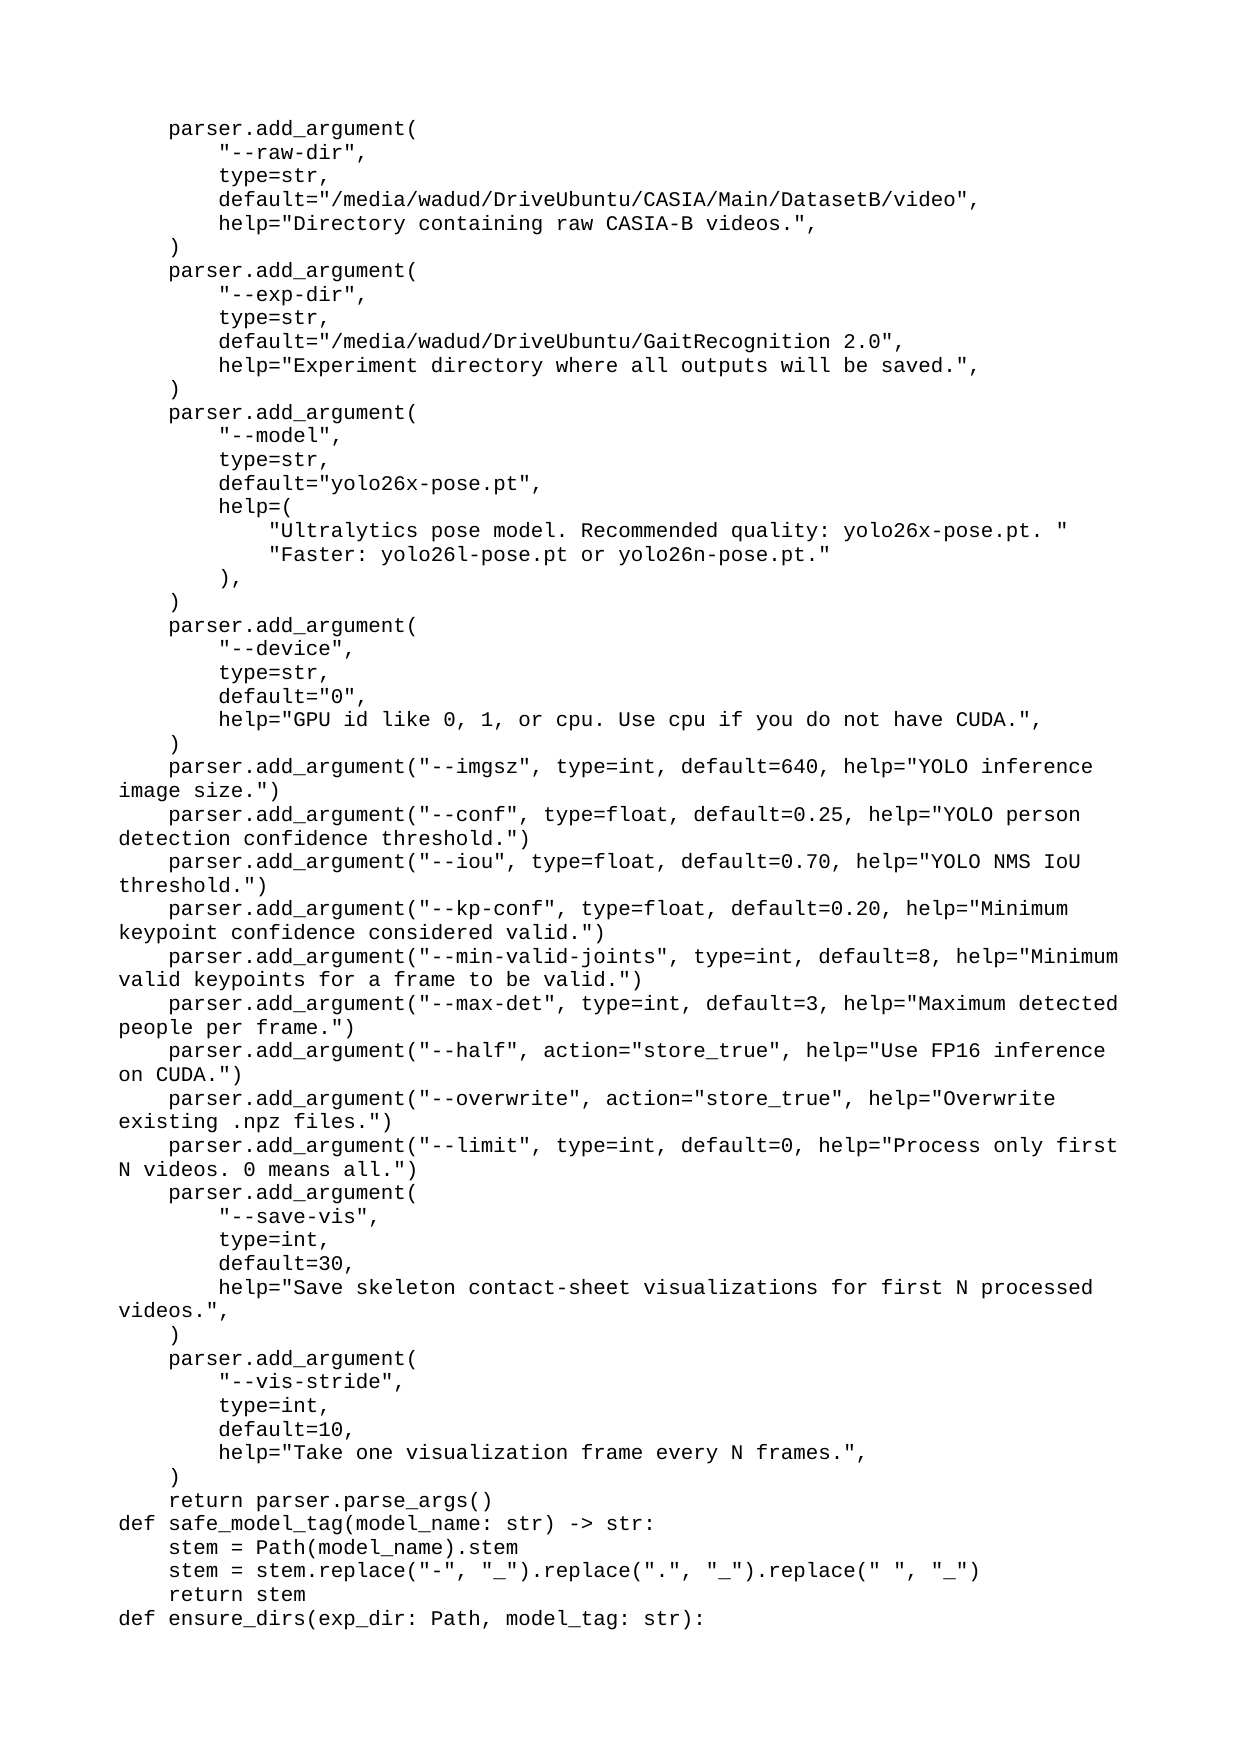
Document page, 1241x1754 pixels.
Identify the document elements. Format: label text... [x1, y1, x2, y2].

text "--save-vis", [118, 1206, 1122, 1229]
text "--model", [118, 426, 1122, 449]
text parser.add_argument("--overwrite", action="store_true", help="Overwrite existing .npz files.") [118, 1088, 1122, 1135]
text return parser.parse_args() [118, 1489, 1122, 1513]
text def ensure_dirs(exp_dir: Path, model_tag: str): [118, 1608, 1122, 1631]
text type=str, [118, 449, 1122, 473]
text parser.add_argument( [118, 615, 1122, 638]
text def safe_model_tag(model_name: str) -> str: [118, 1513, 1122, 1537]
text default="0", [118, 686, 1122, 709]
text parser.add_argument( [118, 1348, 1122, 1371]
text parser.add_argument("--max-det", type=int, default=3, help="Maximum detected people per frame.") [118, 993, 1122, 1040]
text stem = Path(model_name).stem [118, 1537, 1122, 1561]
text ) [118, 591, 1122, 615]
text type=str, [118, 307, 1122, 331]
text parser.add_argument("--kp-conf", type=float, default=0.20, help="Minimum keypoint confidence considered valid.") [118, 898, 1122, 946]
text parser.add_argument("--half", action="store_true", help="Use FP16 inference on CUDA.") [118, 1040, 1122, 1088]
text "--vis-stride", [118, 1371, 1122, 1395]
text parser.add_argument( [118, 260, 1122, 284]
text "--device", [118, 638, 1122, 662]
text help="Directory containing raw CASIA-B videos.", [118, 213, 1122, 236]
text return stem [118, 1584, 1122, 1608]
text help="Experiment directory where all outputs will be saved.", [118, 354, 1122, 378]
text "Ultralytics pose model. Recommended quality: yolo26x-pose.pt. " [118, 520, 1122, 544]
text ), [118, 567, 1122, 591]
text parser.add_argument("--imgsz", type=int, default=640, help="YOLO inference image size.") [118, 757, 1122, 804]
text help=( [118, 496, 1122, 520]
text parser.add_argument( [118, 1182, 1122, 1206]
text default="/media/wadud/DriveUbuntu/CASIA/Main/DatasetB/video", [118, 189, 1122, 213]
text parser.add_argument("--conf", type=float, default=0.25, help="YOLO person detection confidence threshold.") [118, 804, 1122, 851]
text ) [118, 378, 1122, 402]
text help="Take one visualization frame every N frames.", [118, 1442, 1122, 1466]
text parser.add_argument( [118, 402, 1122, 426]
text type=str, [118, 165, 1122, 189]
text default=10, [118, 1419, 1122, 1442]
text parser.add_argument("--limit", type=int, default=0, help="Process only first N videos. 0 means all.") [118, 1135, 1122, 1182]
text "--exp-dir", [118, 284, 1122, 307]
text help="Save skeleton contact-sheet visualizations for first N processed videos.", [118, 1277, 1122, 1324]
text type=str, [118, 662, 1122, 686]
text default=30, [118, 1253, 1122, 1277]
text type=int, [118, 1395, 1122, 1419]
text default="/media/wadud/DriveUbuntu/GaitRecognition 2.0", [118, 331, 1122, 354]
text parser.add_argument( [118, 118, 1122, 142]
text "Faster: yolo26l-pose.pt or yolo26n-pose.pt." [118, 544, 1122, 567]
text "--raw-dir", [118, 142, 1122, 165]
text parser.add_argument("--iou", type=float, default=0.70, help="YOLO NMS IoU threshold.") [118, 851, 1122, 898]
text type=int, [118, 1229, 1122, 1253]
text ) [118, 1466, 1122, 1489]
text parser.add_argument("--min-valid-joints", type=int, default=8, help="Minimum valid keypoints for a frame to be valid.") [118, 946, 1122, 993]
text ) [118, 236, 1122, 260]
text help="GPU id like 0, 1, or cpu. Use cpu if you do not have CUDA.", [118, 709, 1122, 733]
text default="yolo26x-pose.pt", [118, 473, 1122, 496]
text stem = stem.replace("-", "_").replace(".", "_").replace(" ", "_") [118, 1561, 1122, 1584]
text ) [118, 1324, 1122, 1348]
text ) [118, 733, 1122, 757]
